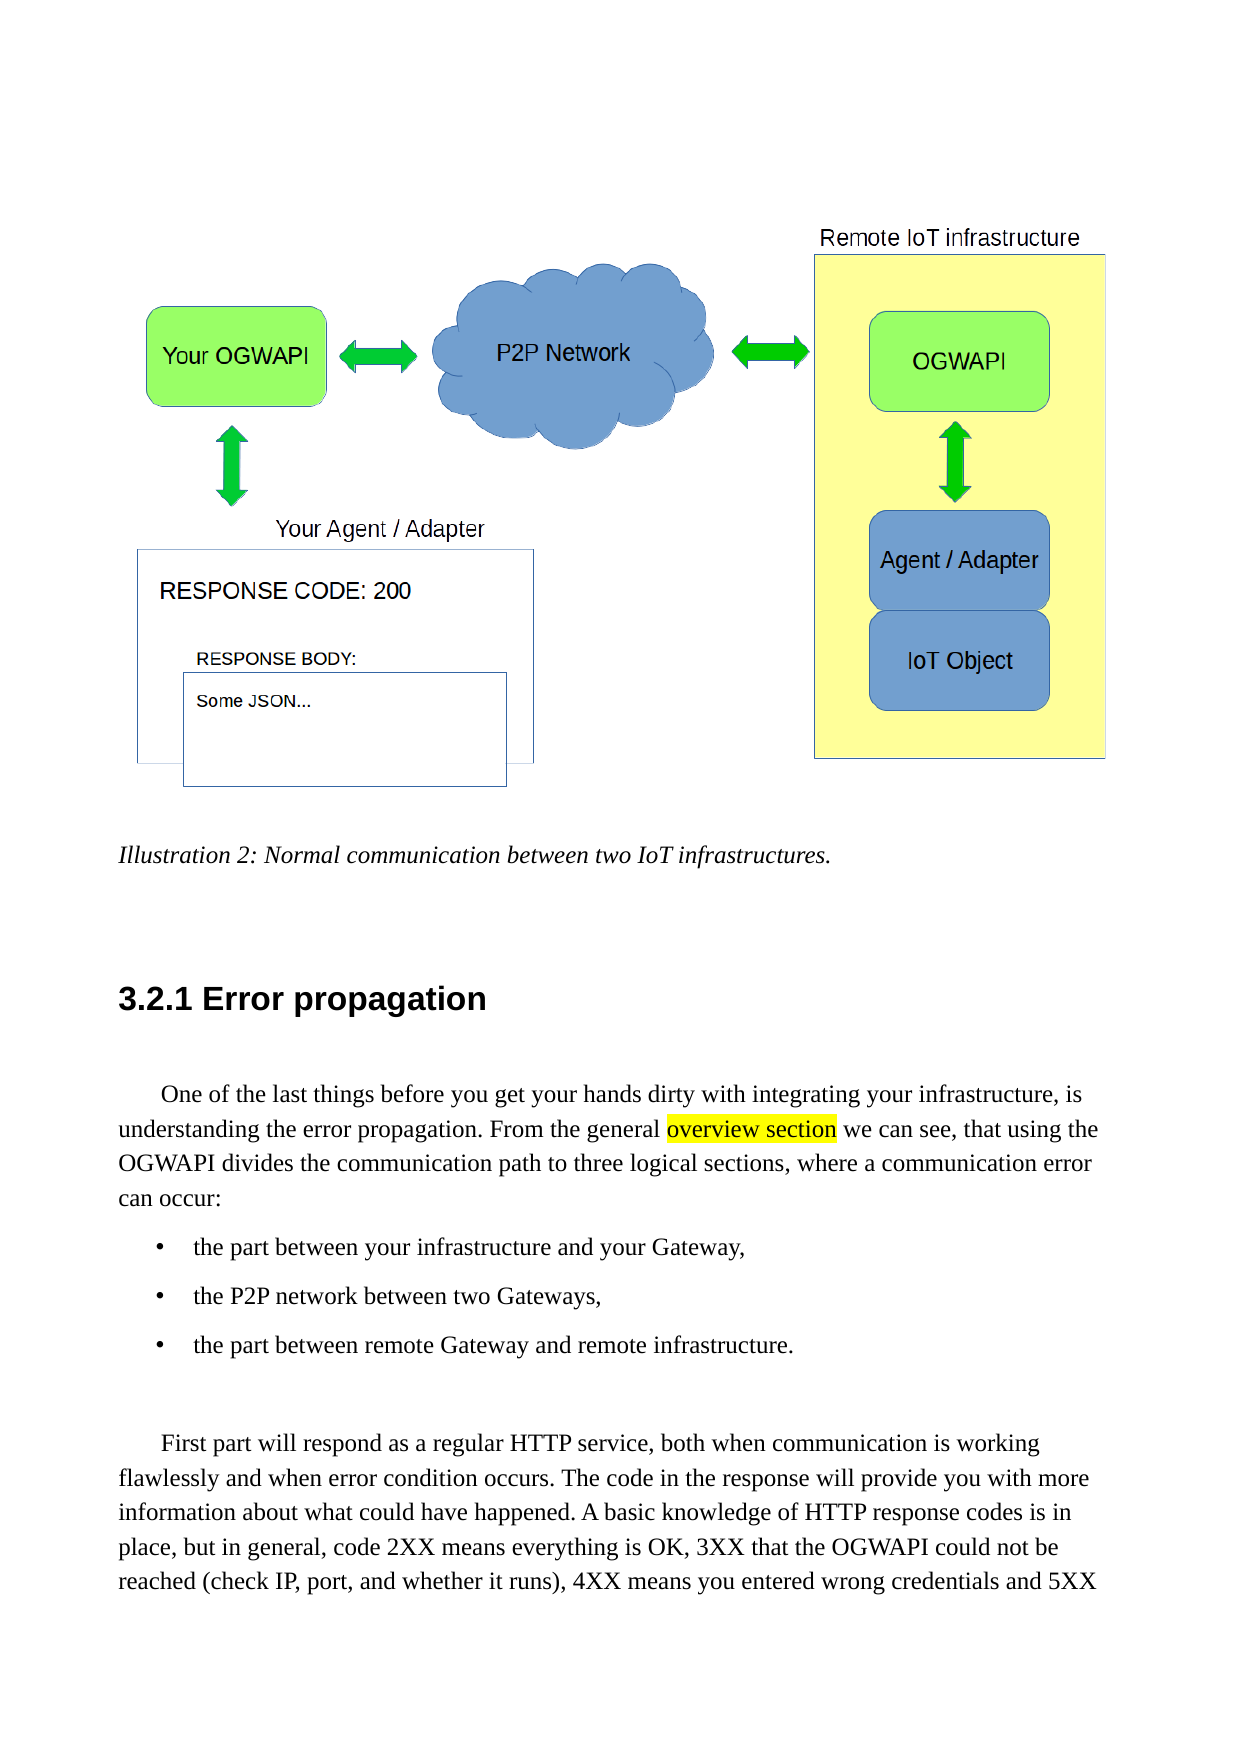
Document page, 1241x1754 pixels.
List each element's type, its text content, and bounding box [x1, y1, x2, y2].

list the part between your infrastructure and your Gateway, [156, 1232, 1122, 1261]
list the P2P network between two Gateways, [156, 1281, 1122, 1310]
subtitle 3.2.1 Error propagation [118, 979, 1122, 1018]
text First part will respond as a regular HTTP service, both when communication is working flawlessly and when error condition occurs. The code in the response will provide you with more information about what could have happened. A basic knowledge of HTTP response codes is in place, but in general, code 2XX means everything is OK, 3XX that the OGWAPI could not be reached (check IP, port, and whether it runs), 4XX means you entered wrong credentials and 5XX [118, 1428, 1122, 1595]
list the part between remote Gateway and remote infrastructure. [156, 1330, 1122, 1359]
text Illustration 2: Normal communication between two IoT infrastructures. [118, 841, 1122, 869]
picture [118, 130, 1123, 841]
text One of the last things before you get your hands dirty with integrating your infrastructure, is understanding the error propagation. From the general overview section we can see, that using the OGWAPI divides the communication path to three logical sections, where a communication error can occur: [118, 1079, 1122, 1212]
